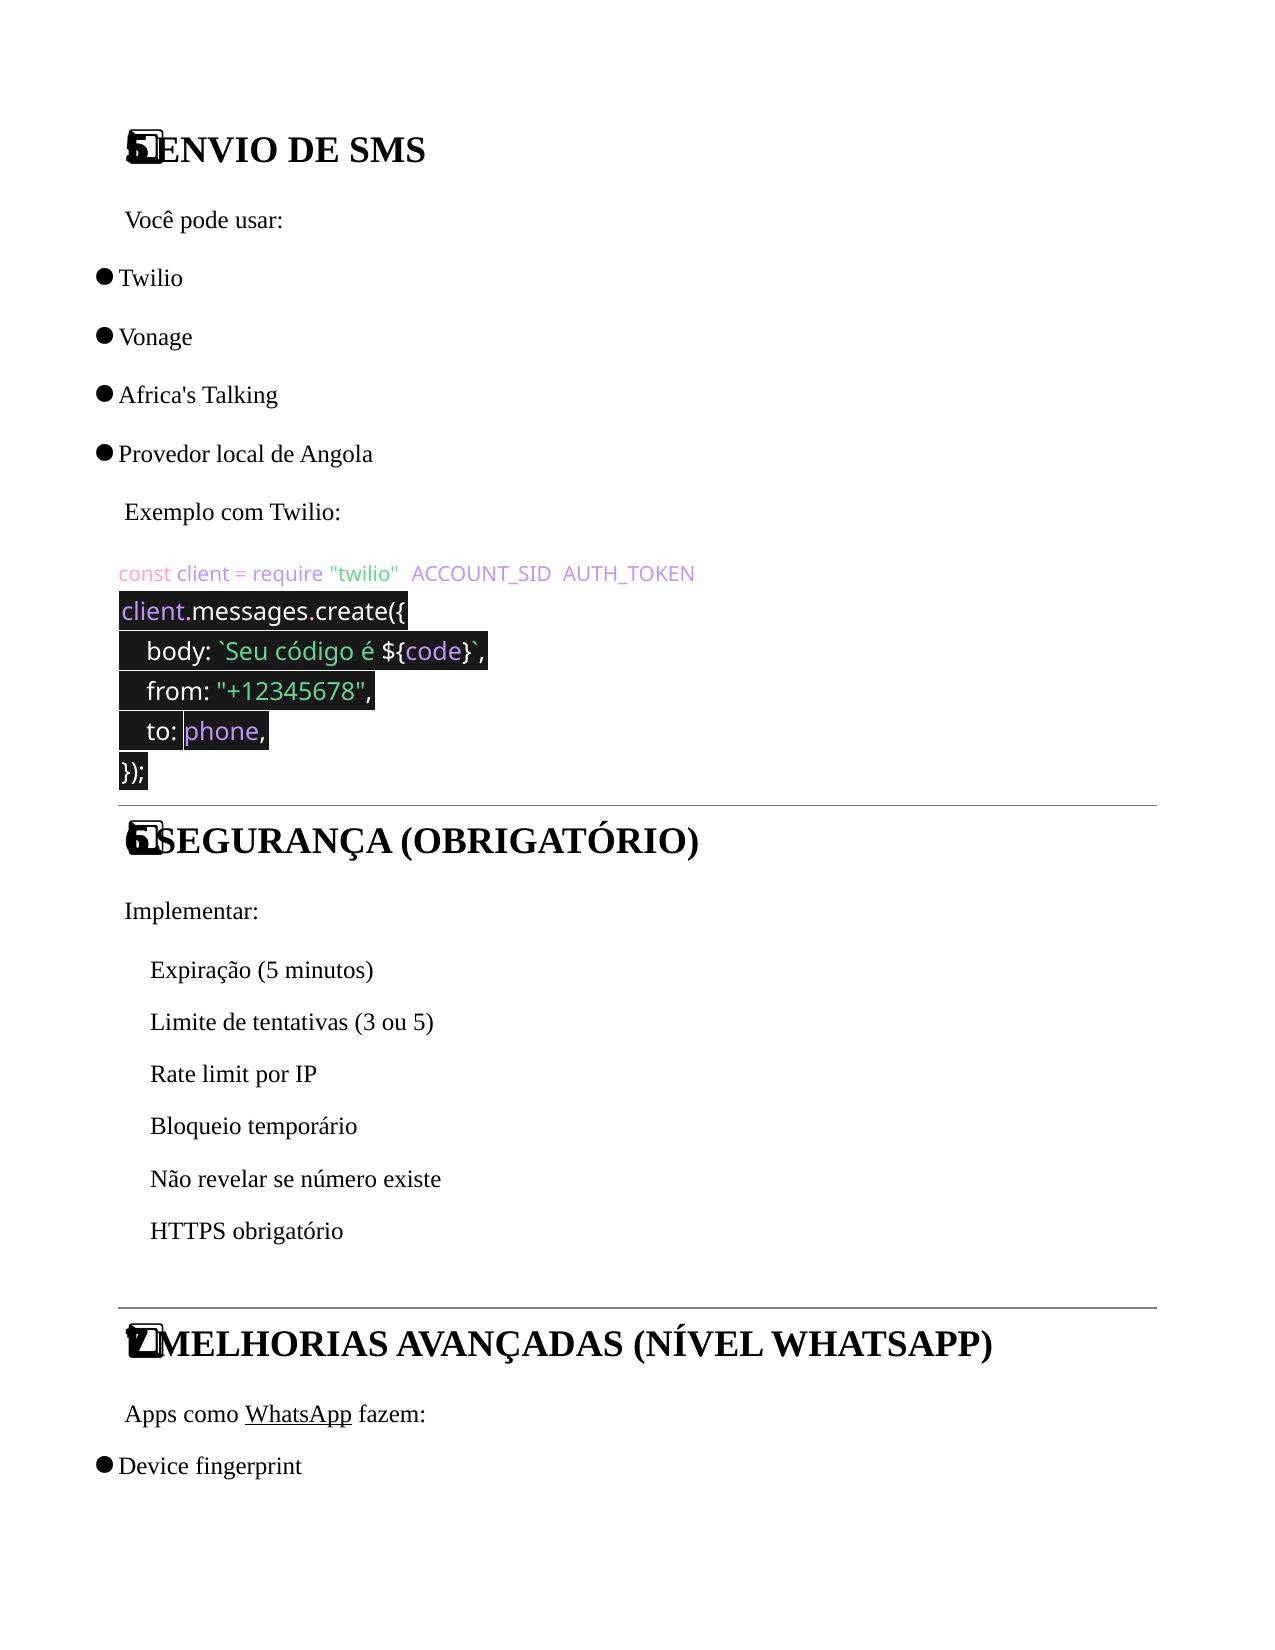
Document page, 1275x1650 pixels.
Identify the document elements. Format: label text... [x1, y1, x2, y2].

text Implementar: [119, 890, 1157, 928]
text [149, 751, 1157, 791]
text }); [119, 752, 148, 790]
subtitle 6️⃣ SEGURANÇA (OBRIGATÓRIO) [119, 814, 1157, 865]
list Provedor local de Angola [119, 433, 1157, 471]
text [711, 556, 1157, 590]
text Apps como WhatsApp fazem: [119, 1393, 1157, 1431]
list Twilio [119, 257, 1157, 295]
text [270, 710, 1157, 751]
text to: phone, [119, 711, 269, 750]
subtitle 7️⃣ MELHORIAS AVANÇADAS (NÍVEL WHATSAPP) [119, 1316, 1157, 1367]
text Exemplo com Twilio: [119, 491, 1157, 532]
text [489, 630, 1157, 670]
list Device fingerprint [119, 1445, 1157, 1486]
subtitle 5️⃣ ENVIO DE SMS [119, 122, 1157, 173]
text Você pode usar: [119, 199, 1157, 237]
text [409, 590, 1157, 630]
list Africa's Talking [119, 374, 1157, 412]
text body: `Seu código é ${code}`, [119, 631, 488, 670]
text client.messages.create({ [119, 591, 408, 630]
text const client = require("twilio")(ACCOUNT_SID, AUTH_TOKEN); [118, 557, 710, 590]
text from: "+12345678", [119, 671, 375, 710]
text [376, 670, 1157, 710]
list Vonage [119, 316, 1157, 354]
text ✅ Expiração (5 minutos) ✅ Limite de tentativas (3 ou 5) ✅ Rate limit por IP ✅ Bloqueio temporário ✅ Não revelar se número existe ✅ HTTPS obrigatório [119, 949, 1157, 1250]
